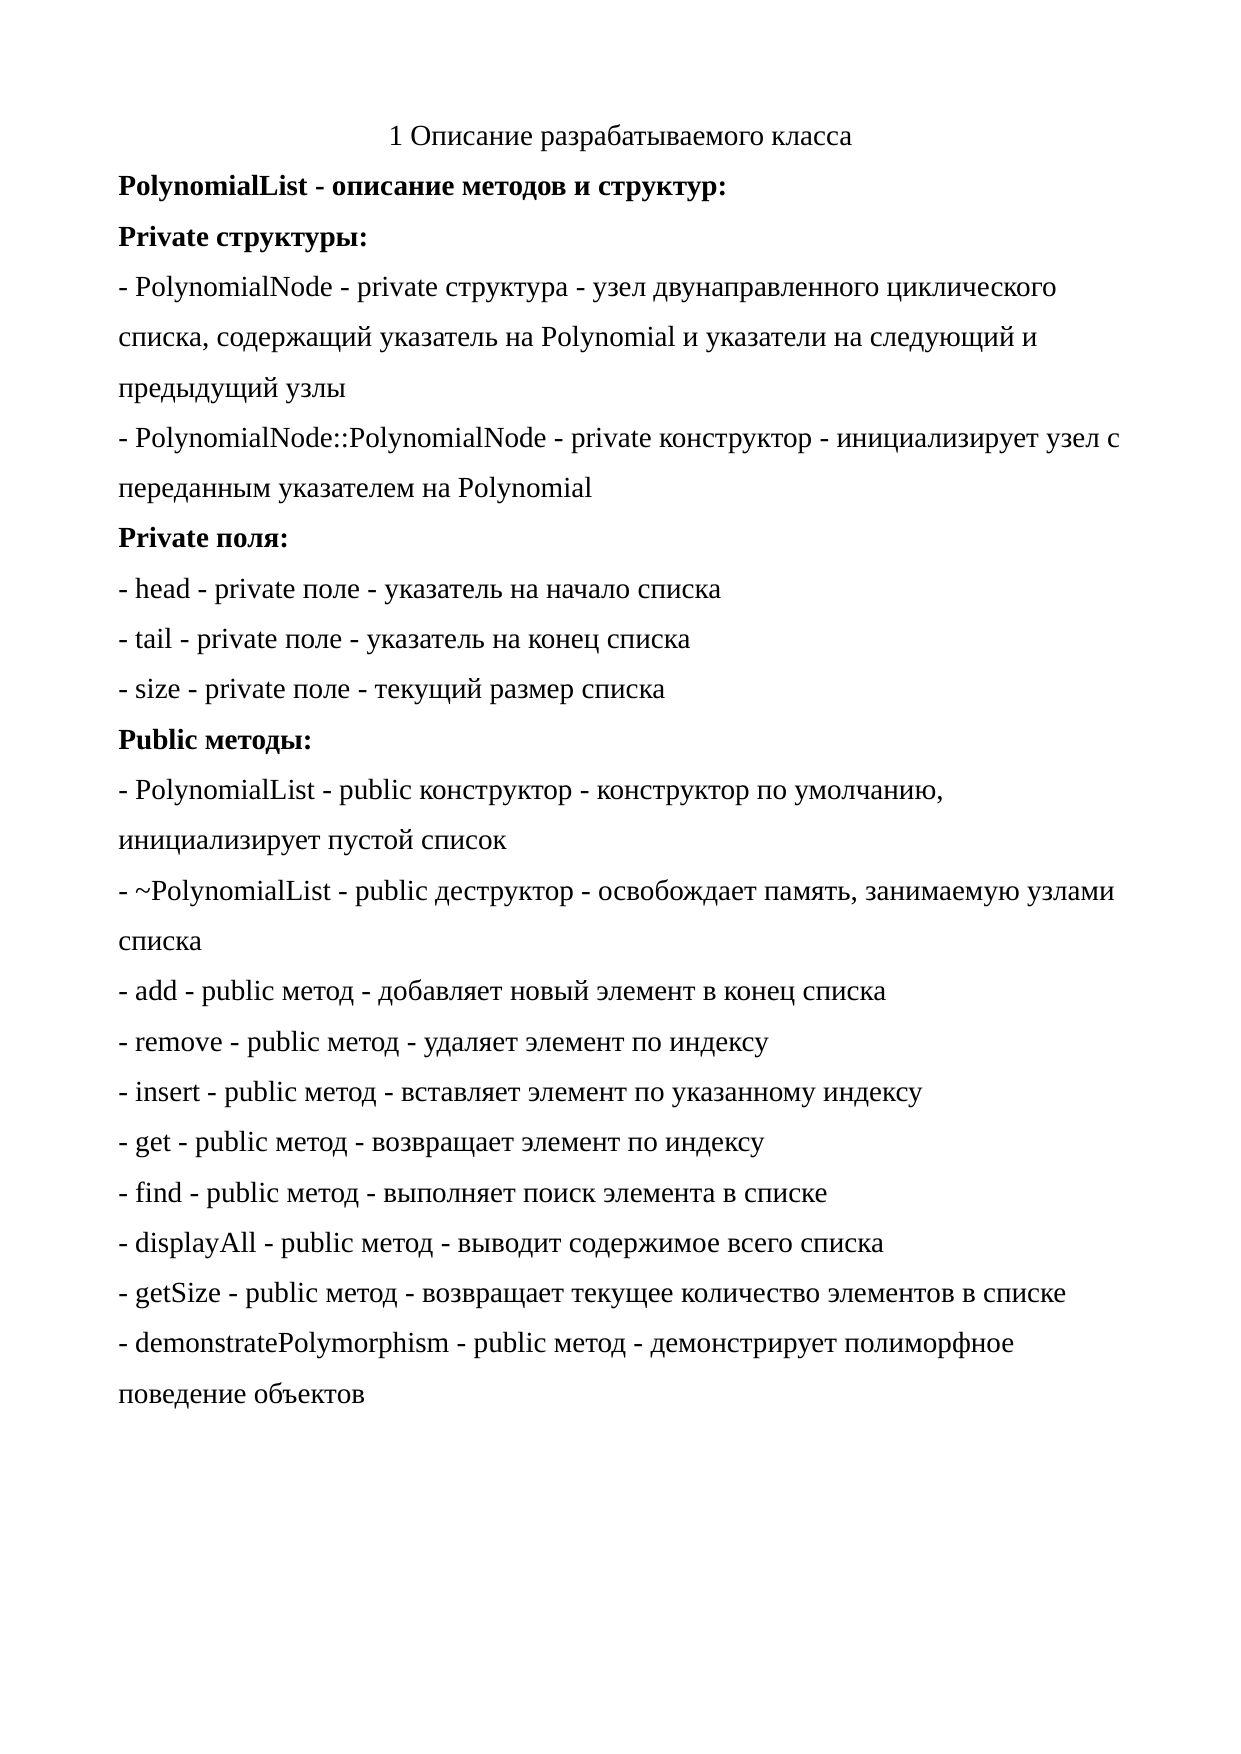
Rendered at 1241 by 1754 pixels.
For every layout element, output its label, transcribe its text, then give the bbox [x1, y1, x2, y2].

text - remove - public метод - удаляет элемент по индексу [118, 1024, 1122, 1057]
text - tail - private поле - указатель на конец списка [118, 621, 1122, 655]
text Private структуры: [118, 219, 1122, 252]
text - ~PolynomialList - public деструктор - освобождает память, занимаемую узлами списка [118, 873, 1122, 957]
text - getSize - public метод - возвращает текущее количество элементов в списке [118, 1275, 1122, 1309]
text PolynomialList - описание методов и структур: [118, 168, 1122, 202]
text - PolynomialNode::PolynomialNode - private конструктор - инициализирует узел с переданным указателем на Polynomial [118, 420, 1122, 504]
text - demonstratePolymorphism - public метод - демонстрирует полиморфное поведение объектов [118, 1326, 1122, 1409]
text - size - private поле - текущий размер списка [118, 672, 1122, 705]
text 1 Описание разрабатываемого класса [118, 118, 1122, 152]
text - insert - public метод - вставляет элемент по указанному индексу [118, 1074, 1122, 1108]
text - get - public метод - возвращает элемент по индексу [118, 1124, 1122, 1158]
text - find - public метод - выполняет поиск элемента в списке [118, 1175, 1122, 1208]
text Public методы: [118, 722, 1122, 755]
text - displayAll - public метод - выводит содержимое всего списка [118, 1225, 1122, 1258]
text Private поля: [118, 521, 1122, 554]
text - head - private поле - указатель на начало списка [118, 571, 1122, 604]
text - add - public метод - добавляет новый элемент в конец списка [118, 973, 1122, 1007]
text - PolynomialNode - private структура - узел двунаправленного циклического списка, содержащий указатель на Polynomial и указатели на следующий и предыдущий узлы [118, 269, 1122, 403]
text - PolynomialList - public конструктор - конструктор по умолчанию, инициализирует пустой список [118, 772, 1122, 856]
